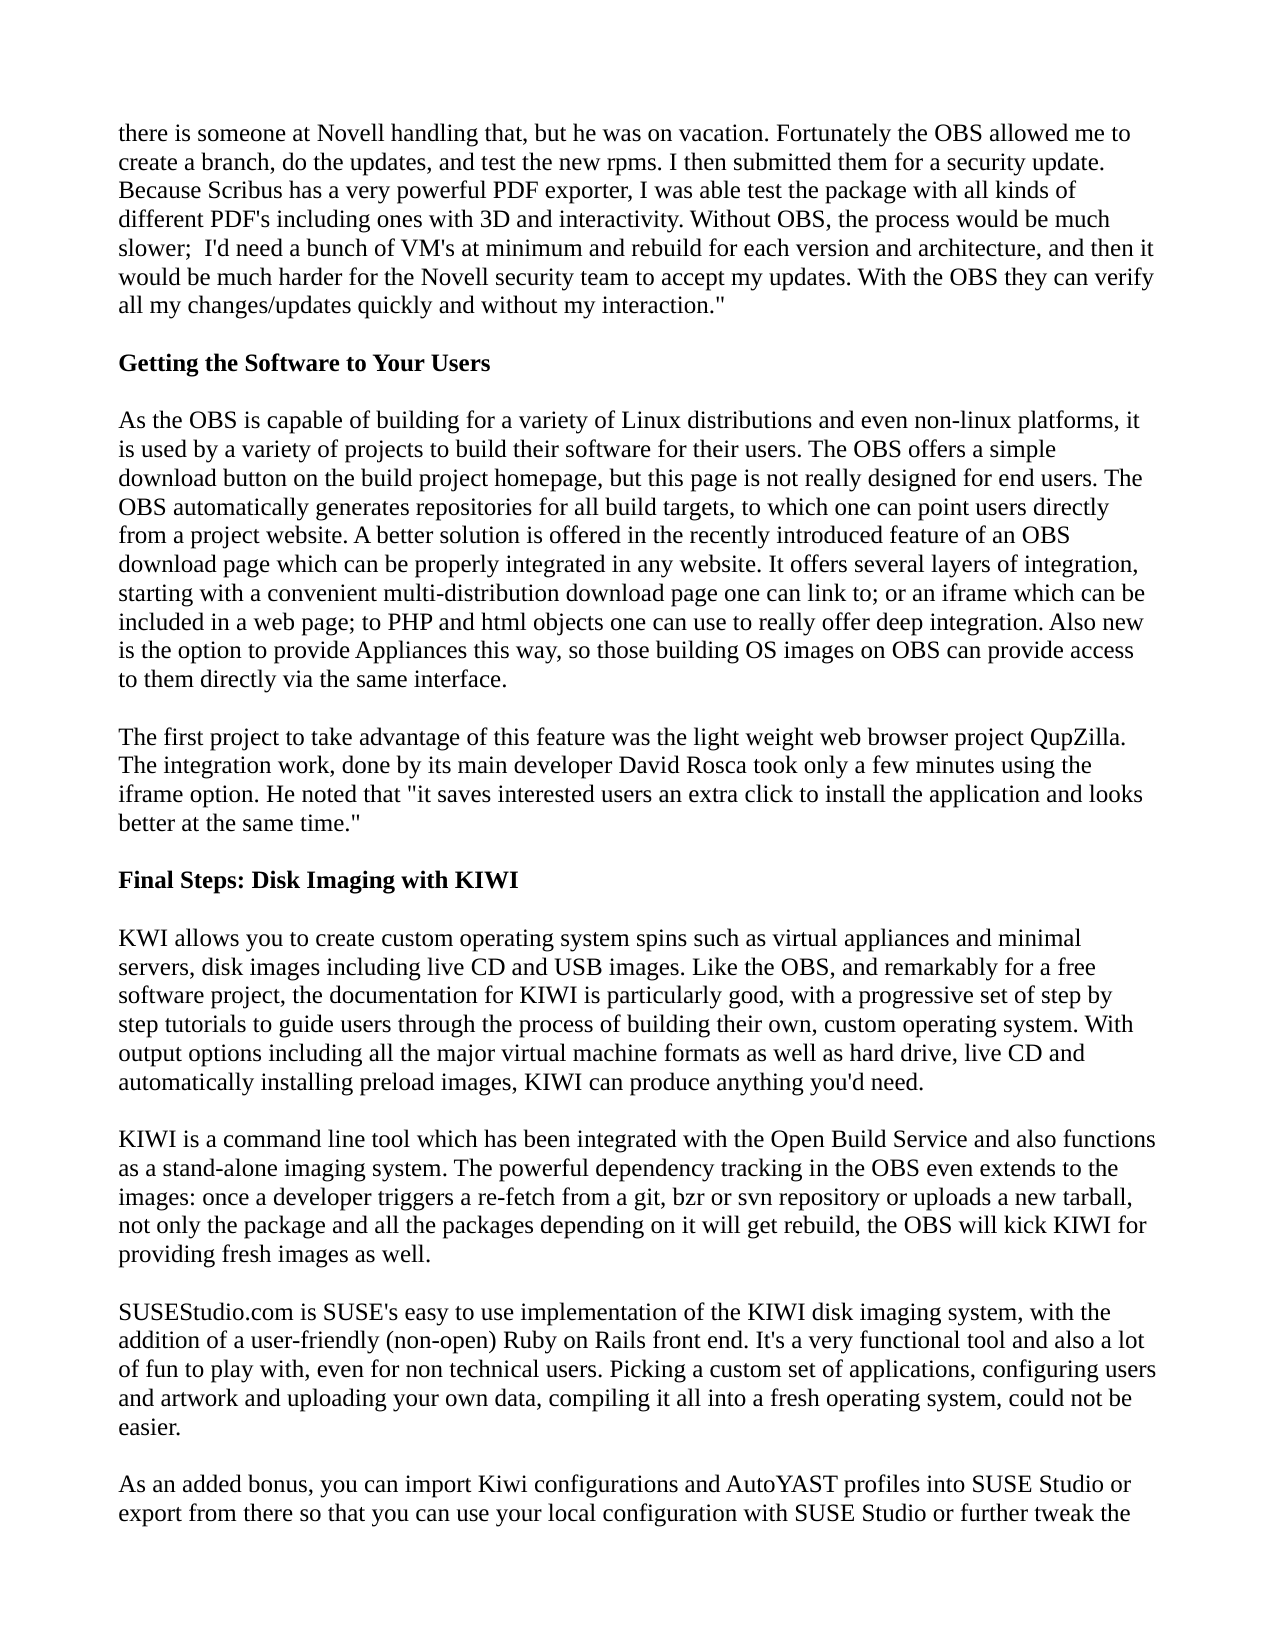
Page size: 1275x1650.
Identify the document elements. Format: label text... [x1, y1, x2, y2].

text As an added bonus, you can import Kiwi configurations and AutoYAST profiles into SUSE Studio or export from there so that you can use your local configuration with SUSE Studio or further tweak the [118, 1469, 1157, 1527]
text SUSEStudio.com is SUSE's easy to use implementation of the KIWI disk imaging system, with the addition of a user-friendly (non-open) Ruby on Rails front end. It's a very functional tool and also a lot of fun to play with, even for non technical users. Picking a custom set of applications, configuring users and artwork and uploading your own data, compiling it all into a fresh operating system, could not be easier. [118, 1297, 1157, 1441]
text KIWI is a command line tool which has been integrated with the Open Build Service and also functions as a stand-alone imaging system. The powerful dependency tracking in the OBS even extends to the images: once a developer triggers a re-fetch from a git, bzr or svn repository or uploads a new tarball, not only the package and all the packages depending on it will get rebuild, the OBS will kick KIWI for providing fresh images as well. [118, 1096, 1157, 1268]
text KWI allows you to create custom operating system spins such as virtual appliances and minimal servers, disk images including live CD and USB images. Like the OBS, and remarkably for a free software project, the documentation for KIWI is particularly good, with a progressive set of step by step tutorials to guide users through the process of building their own, custom operating system. With output options including all the major virtual machine formats as well as hard drive, live CD and automatically installing preload images, KIWI can produce anything you'd need. [118, 923, 1157, 1096]
text Final Steps: Disk Imaging with KIWI [118, 866, 1157, 894]
text The first project to take advantage of this feature was the light weight web browser project QupZilla. The integration work, done by its main developer David Rosca took only a few minutes using the iframe option. He noted that "it saves interested users an extra click to install the application and looks better at the same time." [118, 722, 1157, 837]
text As the OBS is capable of building for a variety of Linux distributions and even non-linux platforms, it is used by a variety of projects to build their software for their users. The OBS offers a simple download button on the build project homepage, but this page is not really designed for end users. The OBS automatically generates repositories for all build targets, to which one can point users directly from a project website. A better solution is offered in the recently introduced feature of an OBS download page which can be properly integrated in any website. It offers several layers of integration, starting with a convenient multi-distribution download page one can link to; or an iframe which can be included in a web page; to PHP and html objects one can use to really offer deep integration. Also new is the option to provide Appliances this way, so those building OS images on OBS can provide access to them directly via the same interface. [118, 406, 1157, 693]
text Getting the Software to Your Users [118, 348, 1157, 377]
text there is someone at Novell handling that, but he was on vacation. Fortunately the OBS allowed me to create a branch, do the updates, and test the new rpms. I then submitted them for a security update. Because Scribus has a very powerful PDF exporter, I was able test the package with all kinds of different PDF's including ones with 3D and interactivity. Without OBS, the process would be much slower; I'd need a bunch of VM's at minimum and rebuild for each version and architecture, and then it would be much harder for the Novell security team to accept my updates. With the OBS they can verify all my changes/updates quickly and without my interaction." [118, 118, 1157, 319]
